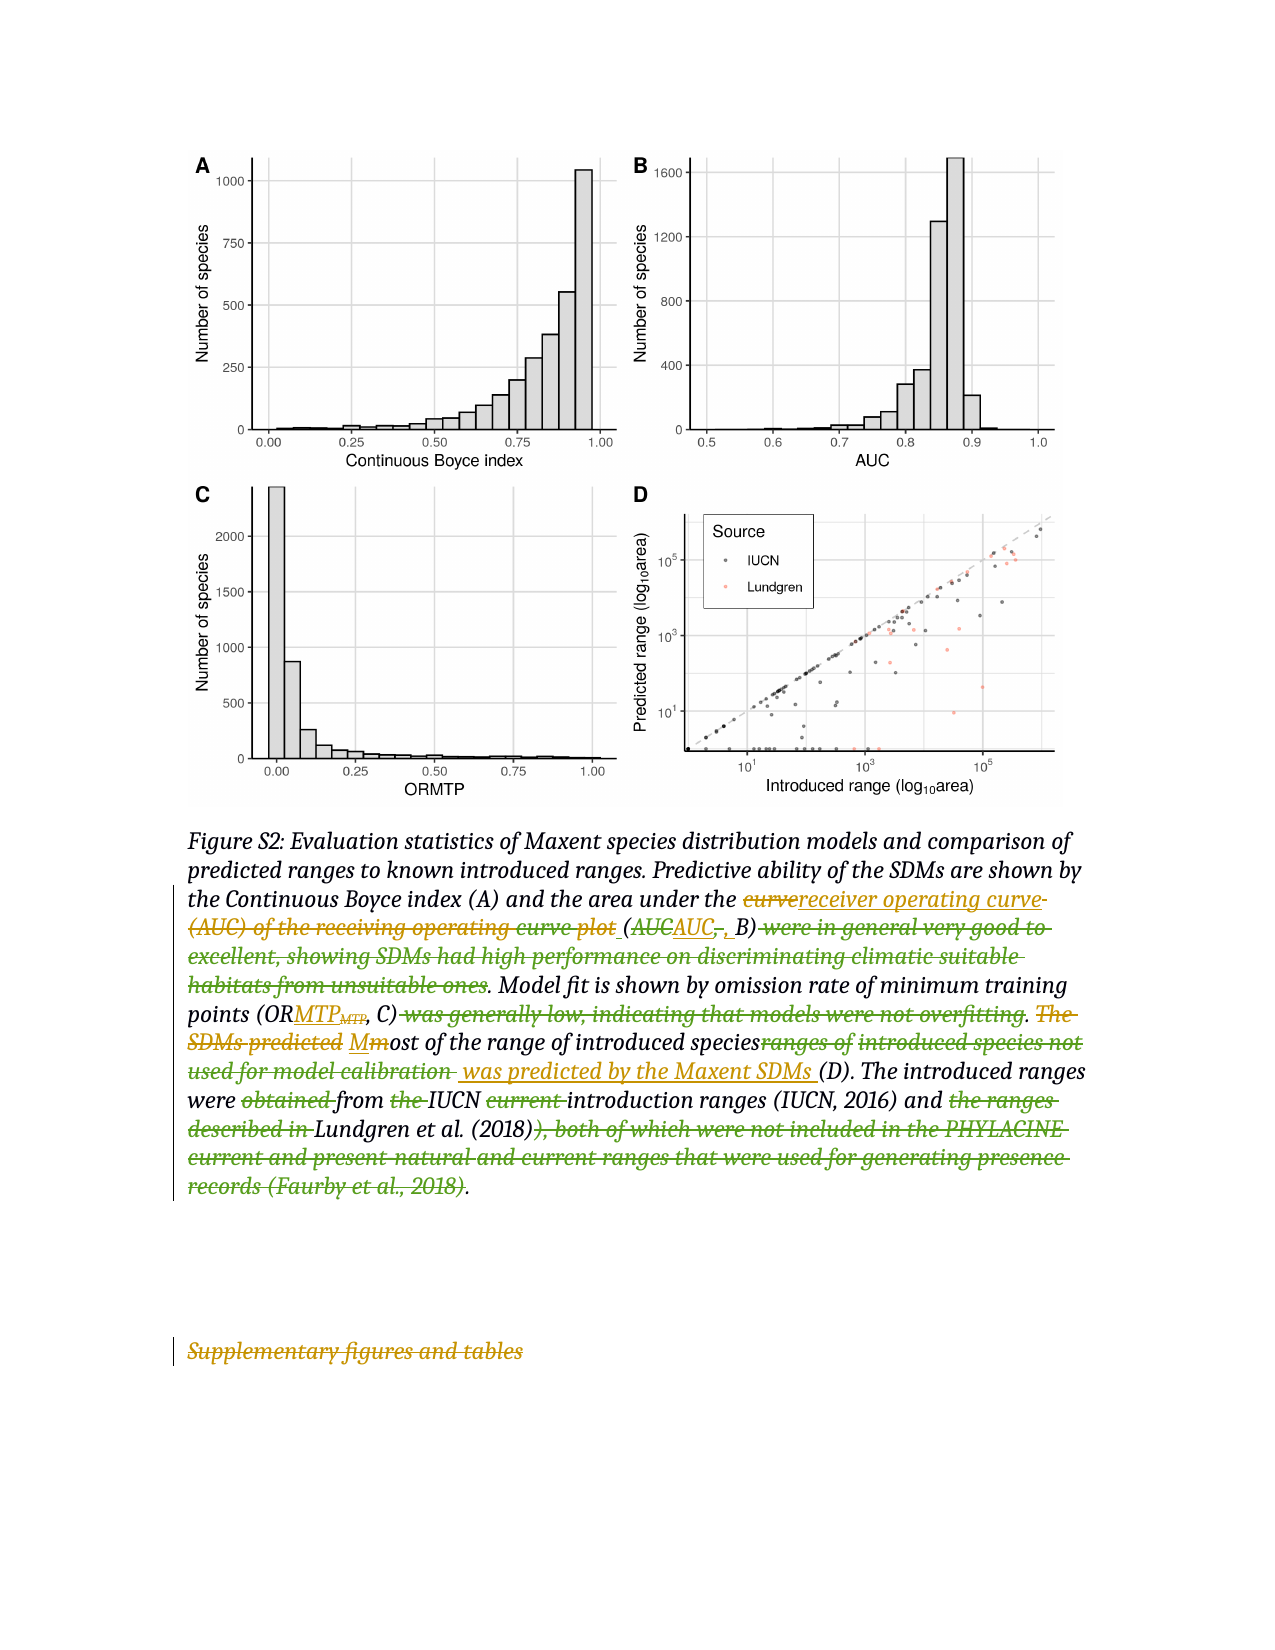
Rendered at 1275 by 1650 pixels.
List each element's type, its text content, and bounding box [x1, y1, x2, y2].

text Figure S2: Evaluation statistics of Maxent species distribution models and comparison of predicted ranges to known introduced ranges. Predictive ability of the SDMs are shown by the Continuous Boyce index (A) and the area under the receiver operating curve (AUC, B). Model fit is shown by omission rate of minimum training points (ORMTP, C). Most of the range of introduced species was predicted by the Maxent SDMs (D). The introduced ranges were from IUCN introduction ranges (IUCN, 2016) and Lundgren et al. (2018). [187, 827, 1087, 1201]
picture [187, 150, 1063, 807]
